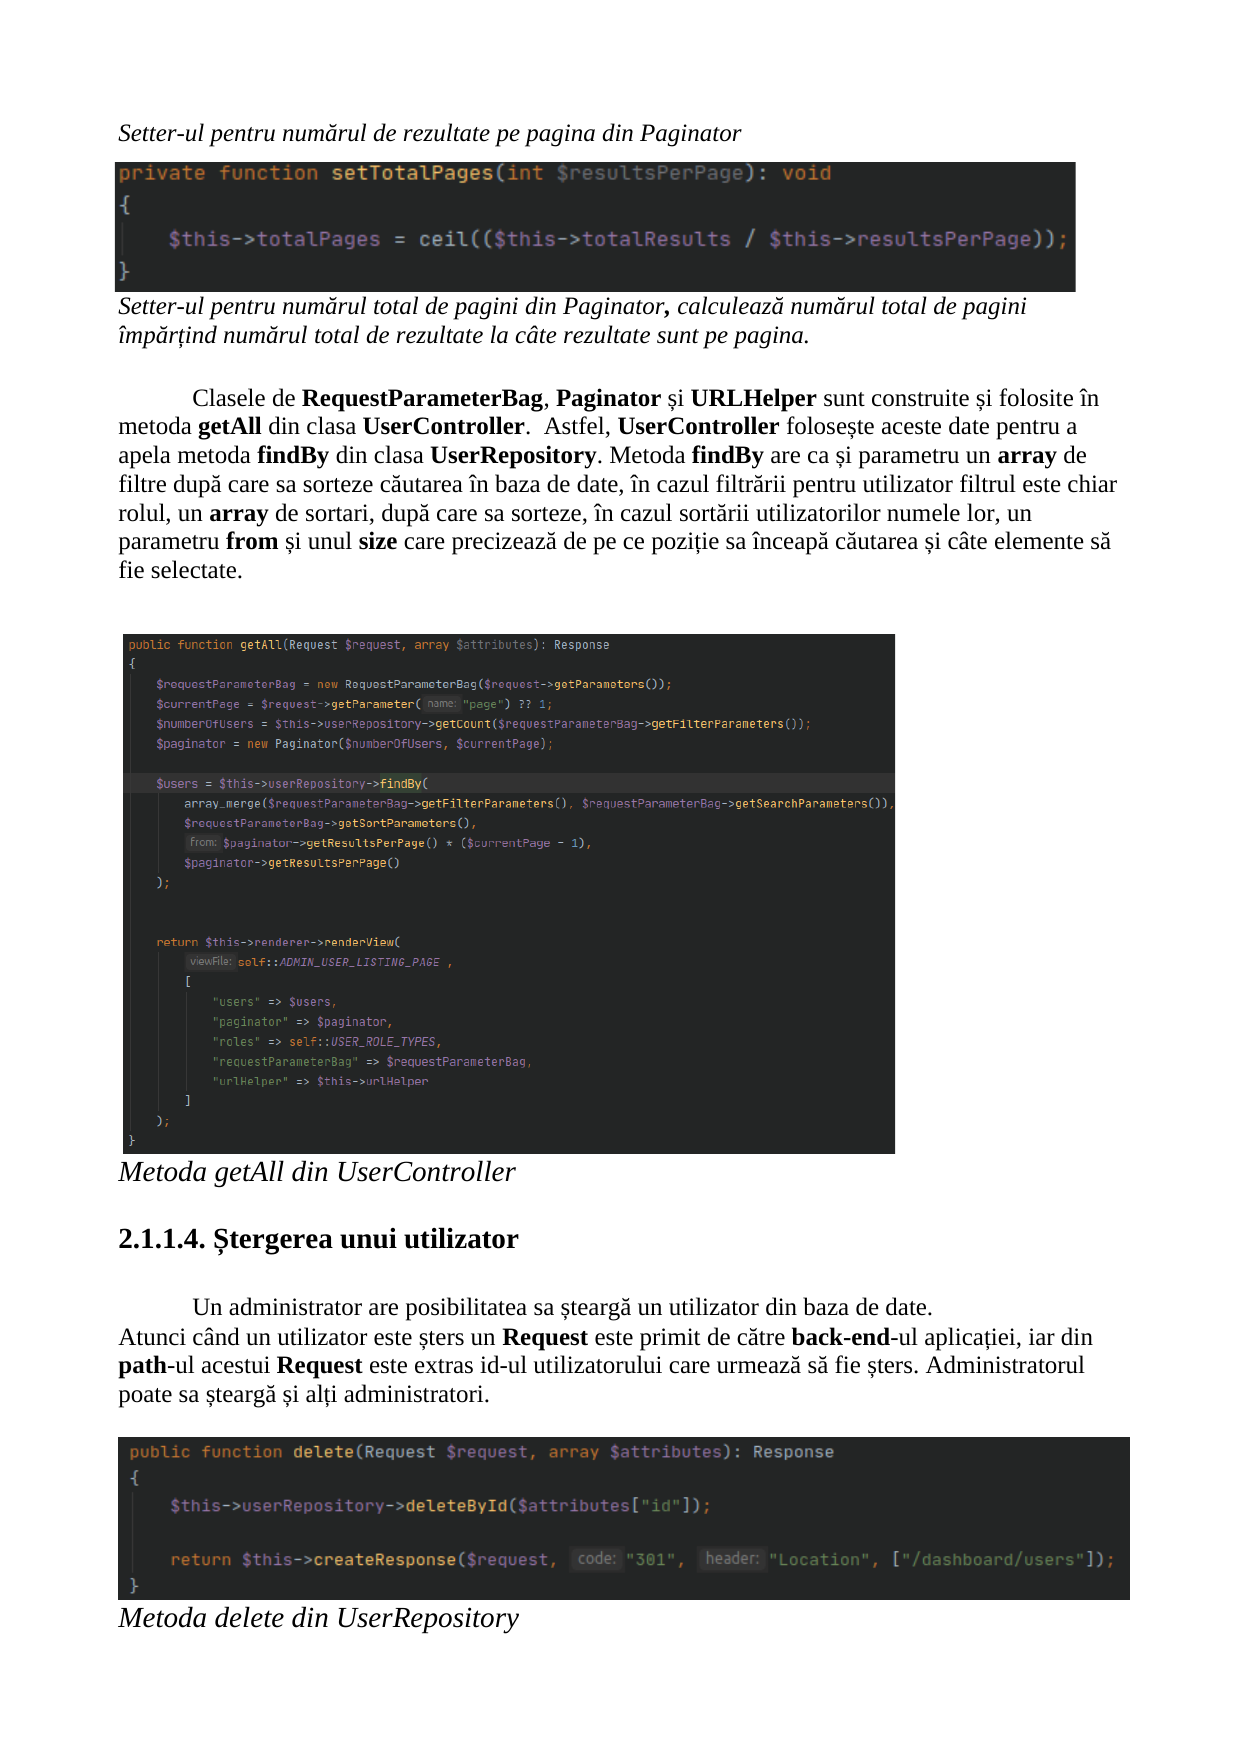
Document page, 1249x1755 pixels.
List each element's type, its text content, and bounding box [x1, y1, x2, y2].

picture [114, 162, 1076, 292]
text Setter-ul pentru numărul de rezultate pe pagina din Paginator [118, 118, 1130, 147]
text Un administrator are posibilitatea sa șteargă un utilizator din baza de date. [118, 1288, 1130, 1322]
text Atunci când un utilizator este șters un Request este primit de către back-end-ul aplicației, iar din path-ul acestui Request este extras id-ul utilizatorului care urmează să fie șters. Administratorul poate sa șteargă și alți administratori. [118, 1322, 1130, 1408]
picture [118, 1437, 1130, 1600]
picture [123, 634, 896, 1154]
text Clasele de RequestParameterBag, Paginator și URLHelper sunt construite și folosite în metoda getAll din clasa UserController. Astfel, UserController folosește aceste date pentru a apela metoda findBy din clasa UserRepository. Metoda findBy are ca și parametru un array de filtre după care sa sorteze căutarea în baza de date, în cazul filtrării pentru utilizator filtrul este chiar rolul, un array de sortari, după care sa sorteze, în cazul sortării utilizatorilor numele lor, un parametru from și unul size care precizează de pe ce poziție sa înceapă căutarea și câte elemente să fie selectate. [118, 383, 1130, 584]
text Setter-ul pentru numărul total de pagini din Paginator, calculează numărul total de pagini împărțind numărul total de rezultate la câte rezultate sunt pe pagina. [118, 147, 1130, 349]
text Metoda getAll din UserController [118, 1154, 1130, 1188]
text Metoda delete din UserRepository [118, 1600, 1130, 1633]
text 2.1.1.4. Ștergerea unui utilizator [118, 1221, 1130, 1255]
